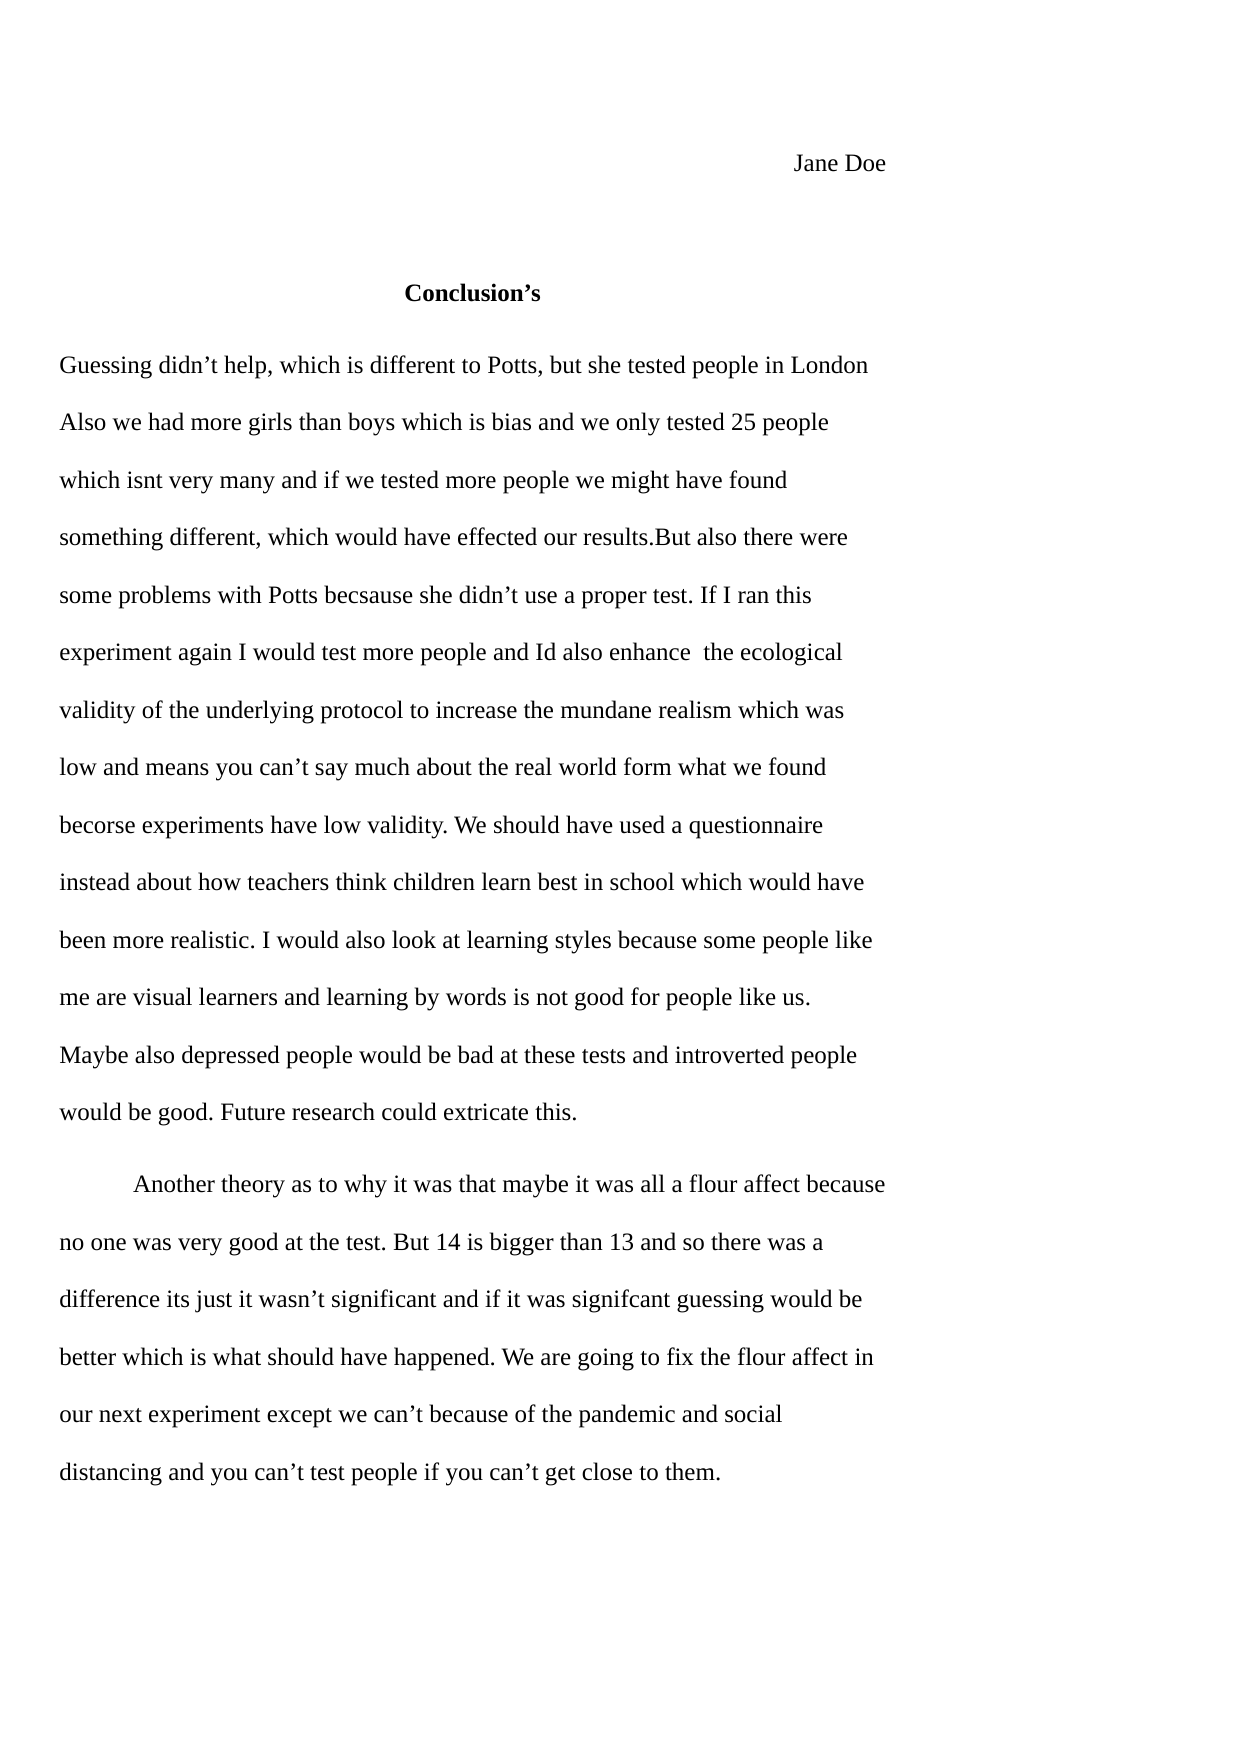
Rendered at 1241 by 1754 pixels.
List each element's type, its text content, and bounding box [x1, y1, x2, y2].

text Conclusion’s [59, 278, 886, 307]
text Guessing didn’t help, which is different to Potts, but she tested people in London Also we had more girls than boys which is bias and we only tested 25 people which isnt very many and if we tested more people we might have found something different, which would have effected our results.But also there were some problems with Potts becsause she didn’t use a proper test. If I ran this experiment again I would test more people and Id also enhance the ecological validity of the underlying protocol to increase the mundane realism which was low and means you can’t say much about the real world form what we found becorse experiments have low validity. We should have used a questionnaire instead about how teachers think children learn best in school which would have been more realistic. I would also look at learning styles because some people like me are visual learners and learning by words is not good for people like us. Maybe also depressed people would be bad at these tests and introverted people would be good. Future research could extricate this. [59, 350, 886, 1126]
text Another theory as to why it was that maybe it was all a flour affect because no one was very good at the test. But 14 is bigger than 13 and so there was a difference its just it wasn’t significant and if it was signifcant guessing would be better which is what should have happened. We are going to fix the flour affect in our next experiment except we can’t because of the pandemic and social distancing and you can’t test people if you can’t get close to them. [59, 1169, 886, 1486]
